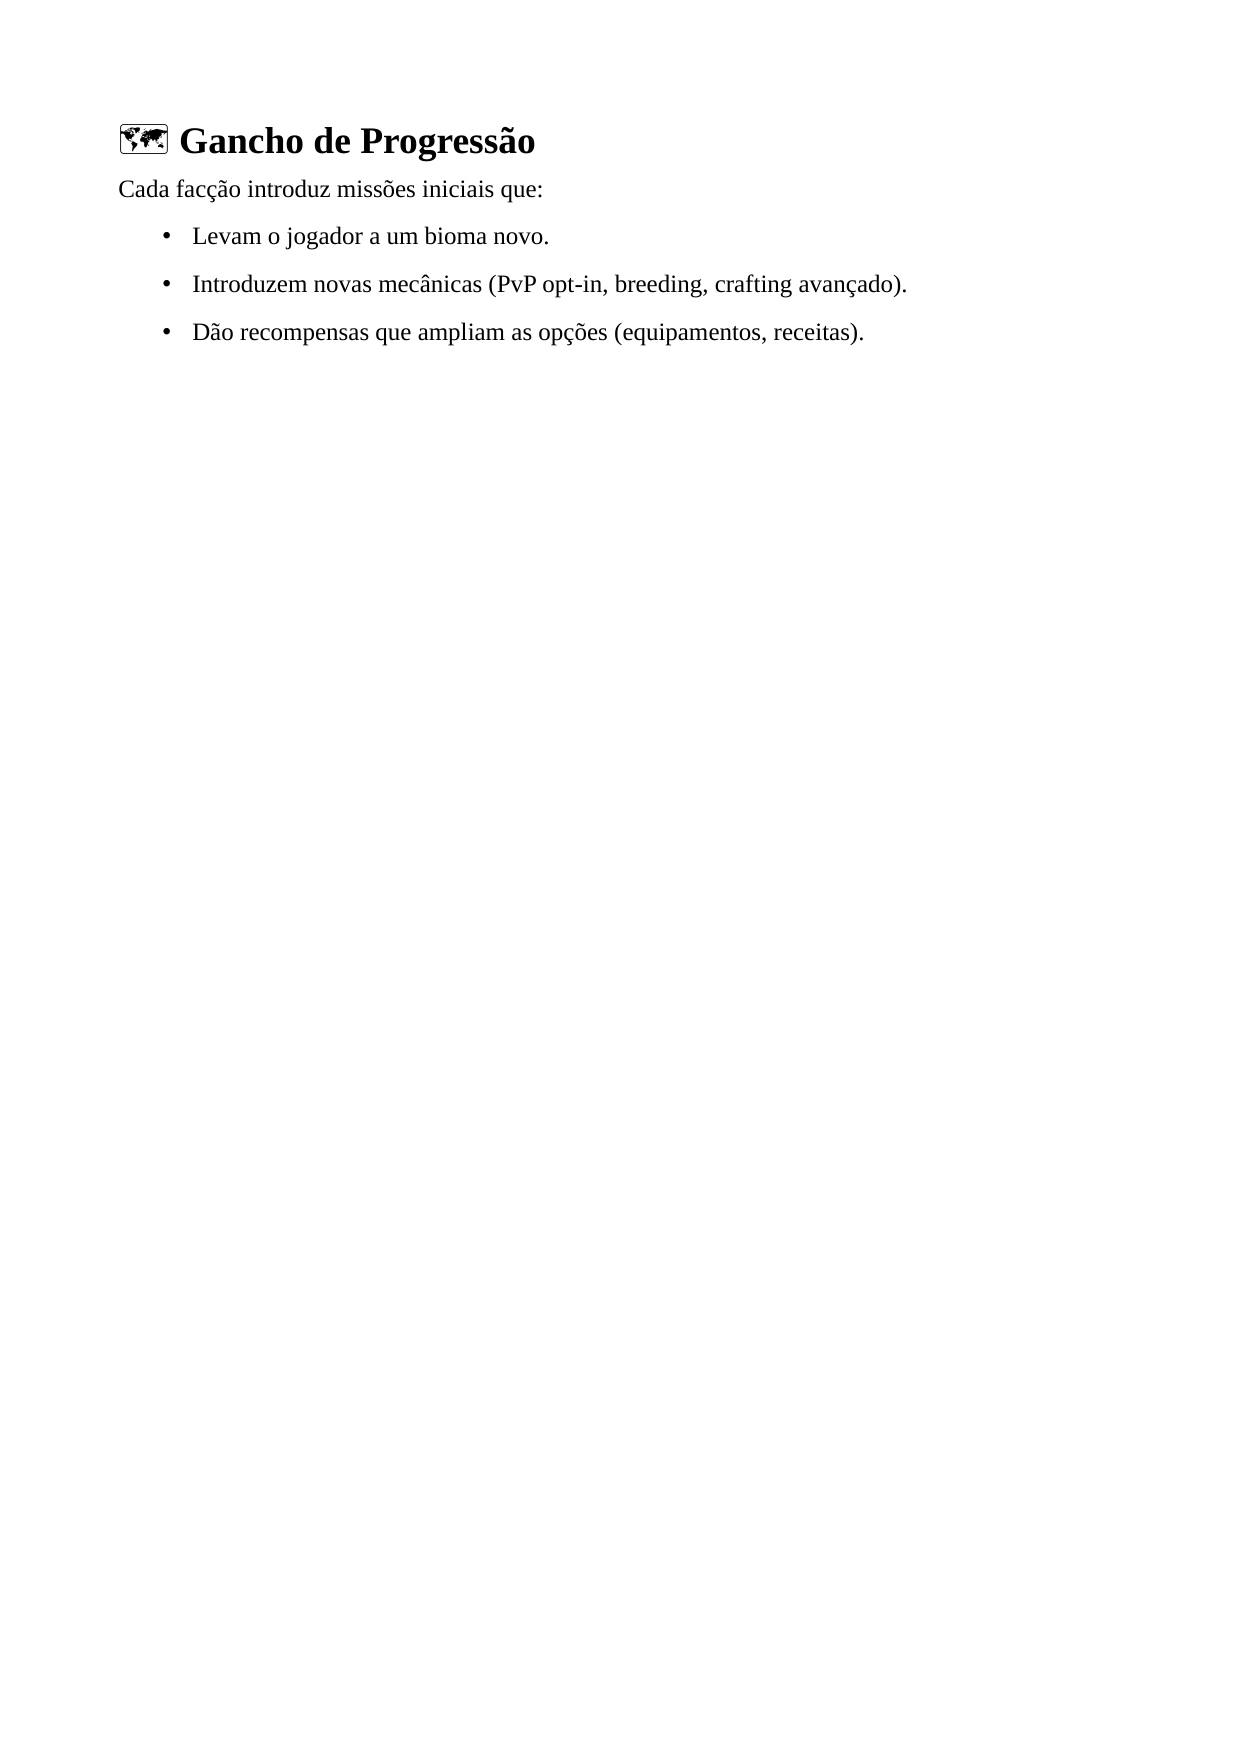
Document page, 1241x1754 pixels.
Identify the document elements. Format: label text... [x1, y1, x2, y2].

list Dão recompensas que ampliam as opções (equipamentos, receitas). [162, 317, 1122, 345]
subtitle 🗺 Gancho de Progressão [118, 118, 1122, 161]
text Cada facção introduz missões iniciais que: [118, 174, 1122, 202]
list Introduzem novas mecânicas (PvP opt‑in, breeding, crafting avançado). [162, 269, 1122, 298]
list Levam o jogador a um bioma novo. [162, 221, 1122, 250]
